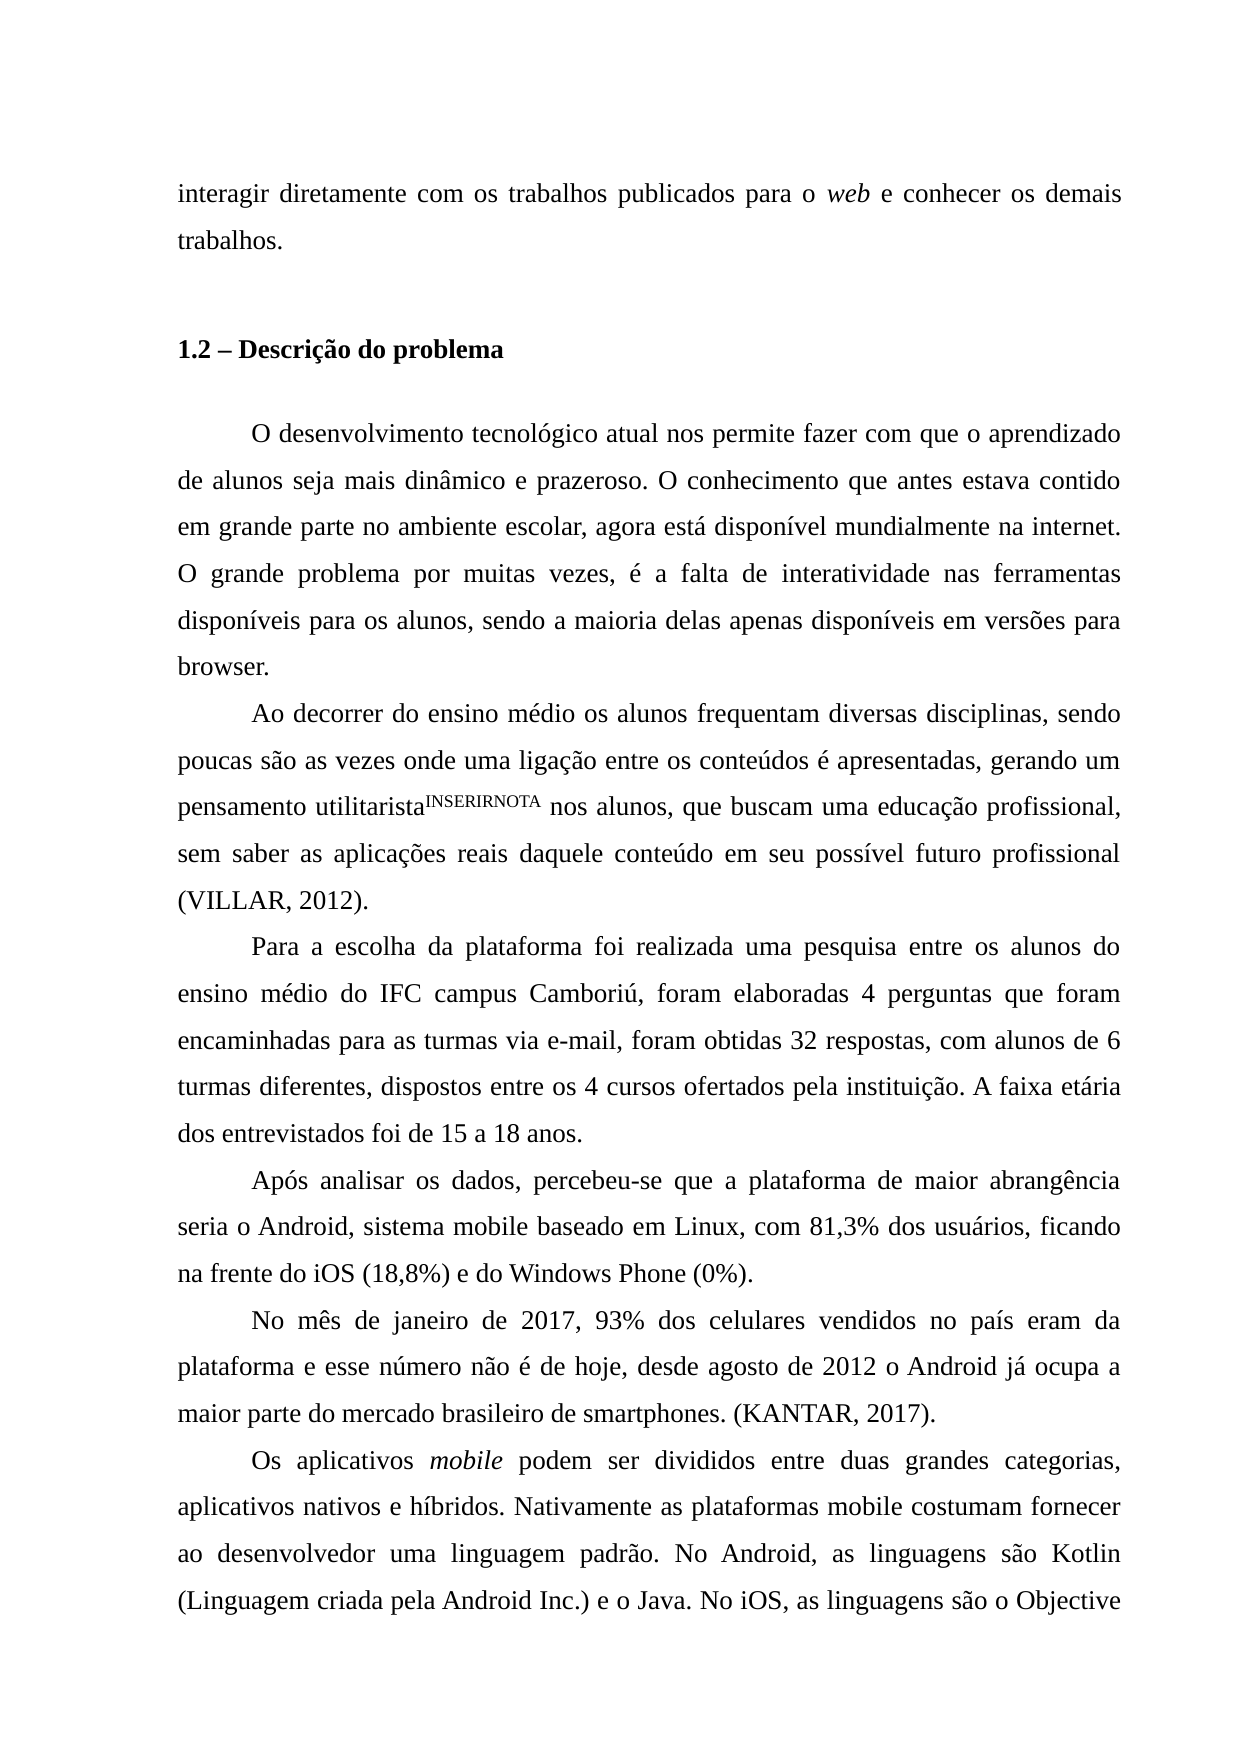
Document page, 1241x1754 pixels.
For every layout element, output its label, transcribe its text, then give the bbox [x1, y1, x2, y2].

text interagir diretamente com os trabalhos publicados para o web e conhecer os demais trabalhos. [177, 177, 1122, 255]
text O desenvolvimento tecnológico atual nos permite fazer com que o aprendizado de alunos seja mais dinâmico e prazeroso. O conhecimento que antes estava contido em grande parte no ambiente escolar, agora está disponível mundialmente na internet. O grande problema por muitas vezes, é a falta de interatividade nas ferramentas disponíveis para os alunos, sendo a maioria delas apenas disponíveis em versões para browser. [177, 417, 1122, 682]
text Os aplicativos mobile podem ser divididos entre duas grandes categorias, aplicativos nativos e híbridos. Nativamente as plataformas mobile costumam fornecer ao desenvolvedor uma linguagem padrão. No Android, as linguagens são Kotlin (Linguagem criada pela Android Inc.) e o Java. No iOS, as linguagens são o Objective [177, 1444, 1122, 1615]
text Para a escolha da plataforma foi realizada uma pesquisa entre os alunos do ensino médio do IFC campus Camboriú, foram elaboradas 4 perguntas que foram encaminhadas para as turmas via e-mail, foram obtidas 32 respostas, com alunos de 6 turmas diferentes, dispostos entre os 4 cursos ofertados pela instituição. A faixa etária dos entrevistados foi de 15 a 18 anos. [177, 931, 1122, 1148]
text Ao decorrer do ensino médio os alunos frequentam diversas disciplinas, sendo poucas são as vezes onde uma ligação entre os conteúdos é apresentadas, gerando um pensamento utilitaristaINSERIRNOTA nos alunos, que buscam uma educação profissional, sem saber as aplicações reais daquele conteúdo em seu possível futuro profissional (VILLAR, 2012). [177, 697, 1122, 915]
text No mês de janeiro de 2017, 93% dos celulares vendidos no país eram da plataforma e esse número não é de hoje, desde agosto de 2012 o Android já ocupa a maior parte do mercado brasileiro de smartphones. (KANTAR, 2017). [177, 1304, 1122, 1428]
subtitle 1.2 – Descrição do problema [177, 333, 1122, 364]
text Após analisar os dados, percebeu-se que a plataforma de maior abrangência seria o Android, sistema mobile baseado em Linux, com 81,3% dos usuários, ficando na frente do iOS (18,8%) e do Windows Phone (0%). [177, 1164, 1122, 1288]
